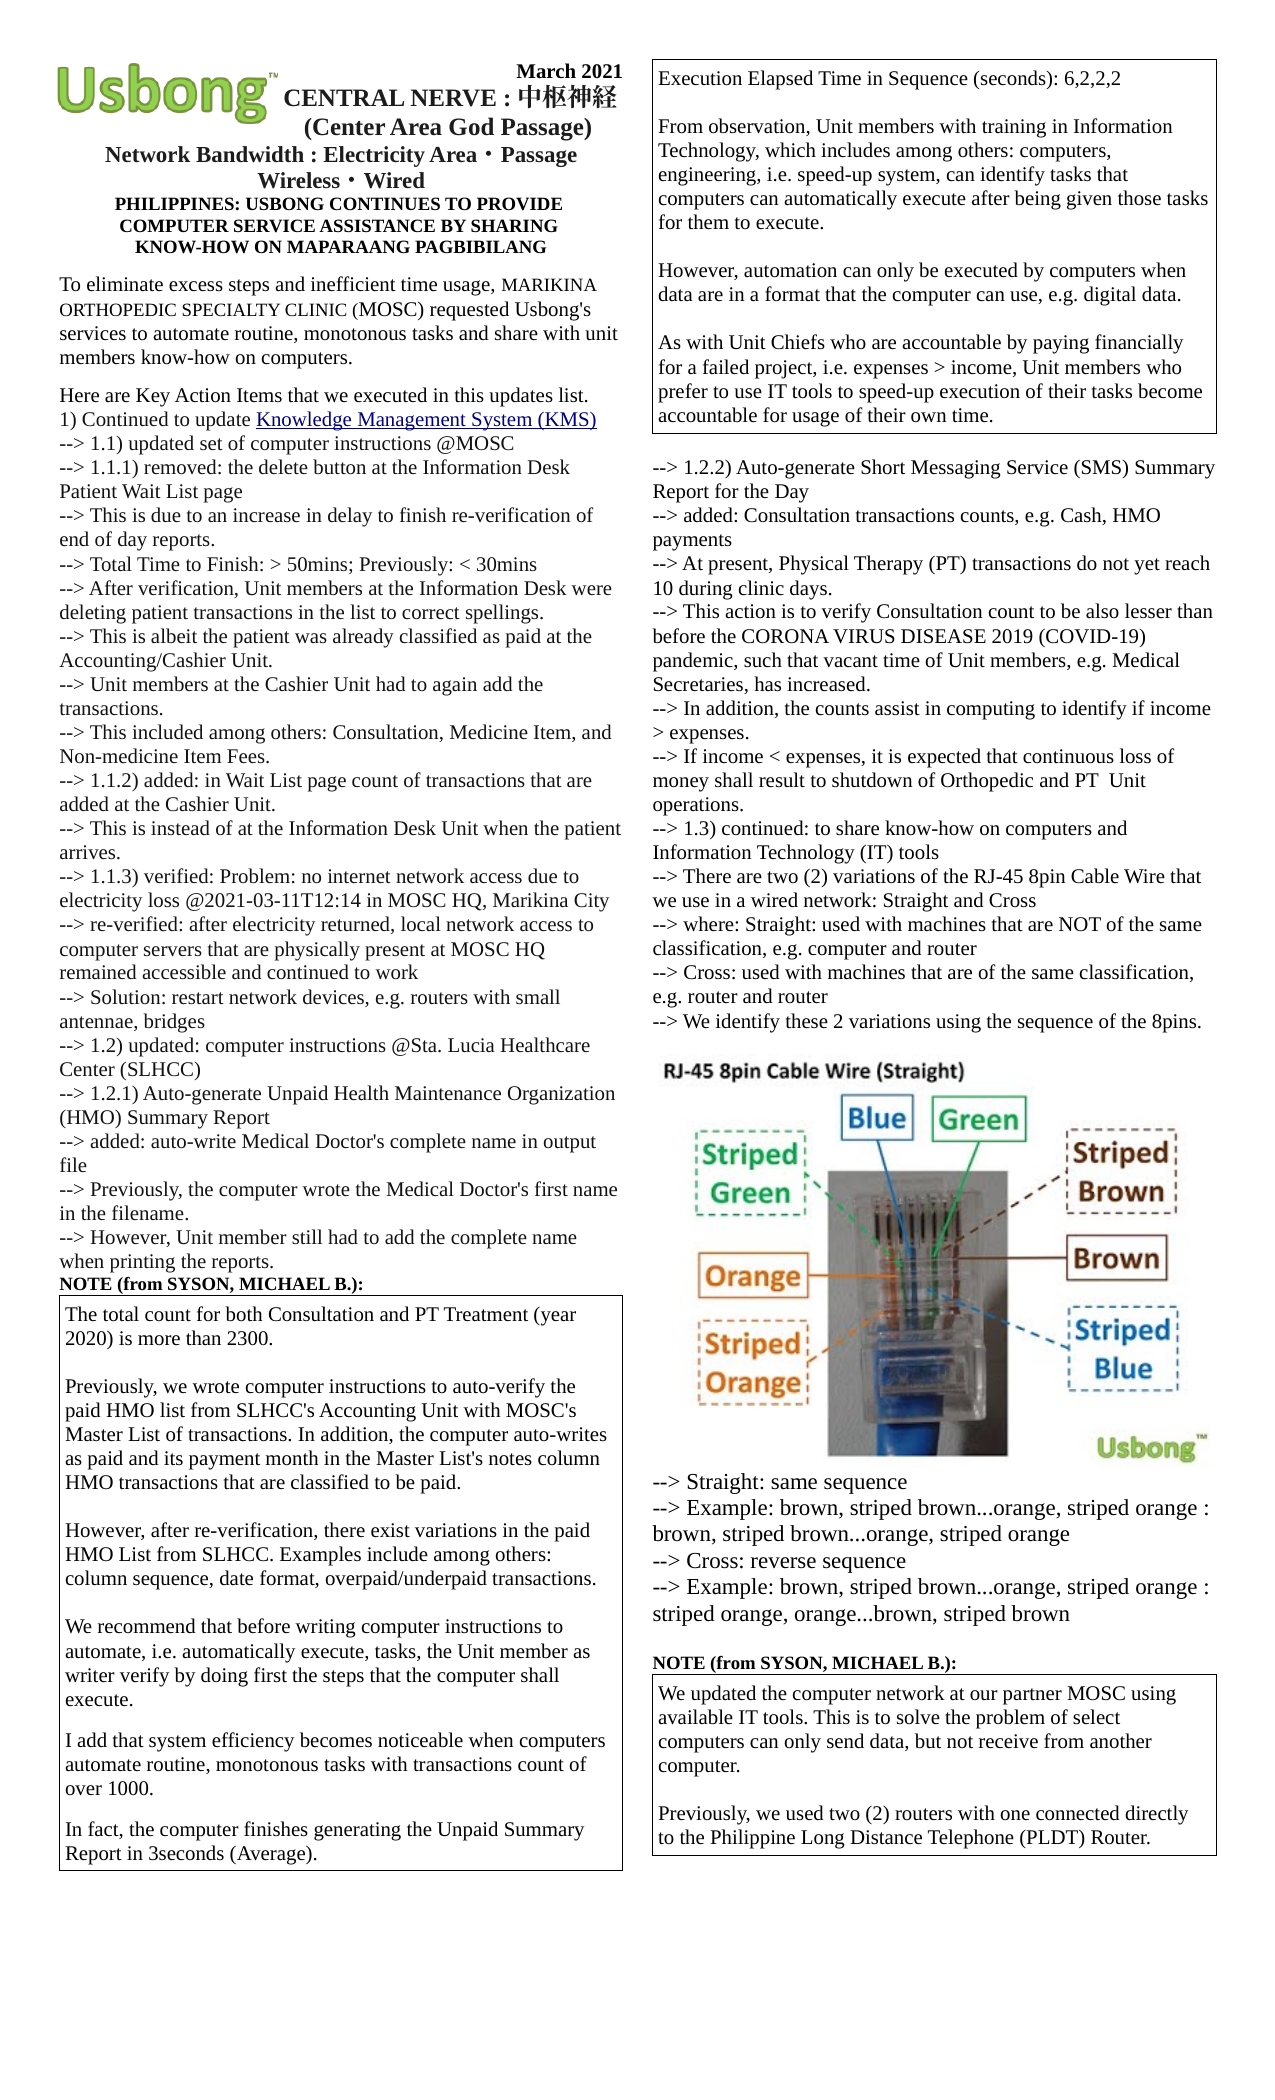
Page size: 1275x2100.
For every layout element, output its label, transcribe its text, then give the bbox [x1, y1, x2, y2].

text --> If income < expenses, it is expected that continuous loss of money shall result to shutdown of Orthopedic and PT Unit operations. [652, 744, 1216, 816]
text Wireless・Wired [59, 167, 623, 193]
text --> Total Time to Finish: > 50mins; Previously: < 30mins [59, 551, 623, 576]
text --> This is due to an increase in delay to finish re-verification of end of day reports. [59, 503, 623, 551]
text --> Cross: used with machines that are of the same classification, e.g. router and router [652, 960, 1216, 1008]
text --> 1.1.2) added: in Wait List page count of transactions that are added at the Cashier Unit. [59, 768, 623, 816]
picture [658, 1054, 1210, 1468]
text 1) Continued to update Knowledge Management System (KMS) [59, 407, 623, 431]
text --> However, Unit member still had to add the complete name when printing the reports. [59, 1225, 623, 1273]
text --> 1.2) updated: computer instructions @Sta. Lucia Healthcare Center (SLHCC) [59, 1033, 623, 1081]
text --> At present, Physical Therapy (PT) transactions do not yet reach 10 during clinic days. [652, 551, 1216, 599]
text --> added: Consultation transactions counts, e.g. Cash, HMO payments [652, 503, 1216, 551]
text --> This is albeit the patient was already classified as paid at the Accounting/Cashier Unit. [59, 624, 623, 672]
text --> 1.2.1) Auto-generate Unpaid Health Maintenance Organization (HMO) Summary Report [59, 1081, 623, 1129]
text COMPUTER SERVICE ASSISTANCE BY SHARING [59, 215, 623, 236]
text --> Example: brown, striped brown...orange, striped orange : brown, striped brown...orange, striped orange [652, 1494, 1216, 1547]
text CENTRAL NERVE : 中枢神経 (Center Area God Passage) [59, 83, 623, 141]
text --> 1.1.1) removed: the delete button at the Information Desk Patient Wait List page [59, 455, 623, 503]
text --> where: Straight: used with machines that are NOT of the same classification, e.g. computer and router [652, 912, 1216, 960]
text NOTE (from SYSON, MICHAEL B.): [59, 1273, 623, 1295]
text --> We identify these 2 variations using the sequence of the 8pins. [652, 1008, 1216, 1033]
text --> This included among others: Consultation, Medicine Item, and Non-medicine Item Fees. [59, 720, 623, 768]
table_header We updated the computer network at our partner MOSC using available IT tools. This is to solve the problem of select computers can only send data, but not receive from another computer. Previously, we used two (2) routers with one connected directly to the Philippine Long Distance Telephone (PLDT) Router. [653, 1675, 1216, 1855]
text --> Previously, the computer wrote the Medical Doctor's first name in the filename. [59, 1177, 623, 1225]
text Here are Key Action Items that we executed in this updates list. [59, 383, 623, 407]
text --> Unit members at the Cashier Unit had to again add the transactions. [59, 672, 623, 720]
text --> 1.3) continued: to share know-how on computers and Information Technology (IT) tools [652, 816, 1216, 864]
table_header The total count for both Consultation and PT Treatment (year 2020) is more than 2300. Previously, we wrote computer instructions to auto-verify the paid HMO list from SLHCC's Accounting Unit with MOSC's Master List of transactions. In addition, the computer auto-writes as paid and its payment month in the Master List's notes column HMO transactions that are classified to be paid. However, after re-verification, there exist variations in the paid HMO List from SLHCC. Examples include among others: column sequence, date format, overpaid/underpaid transactions. We recommend that before writing computer instructions to automate, i.e. automatically execute, tasks, the Unit member as writer verify by doing first the steps that the computer shall execute. I add that system efficiency becomes noticeable when computers automate routine, monotonous tasks with transactions count of over 1000. In fact, the computer finishes generating the Unpaid Summary Report in 3seconds (Average). [60, 1296, 622, 1870]
text --> added: auto-write Medical Doctor's complete name in output file [59, 1129, 623, 1177]
text --> 1.1) updated set of computer instructions @MOSC [59, 431, 623, 455]
text --> In addition, the counts assist in computing to identify if income > expenses. [652, 696, 1216, 744]
text NOTE (from SYSON, MICHAEL B.): [652, 1652, 1216, 1674]
text PHILIPPINES: USBONG CONTINU​ES TO PROVIDE [59, 193, 623, 215]
text --> After verification, Unit members at the Information Desk were deleting patient transactions in the list to correct spellings. [59, 576, 623, 624]
table_header Execution Elapsed Time in Sequence (seconds): 6,2,2,2 From observation, Unit members with training in Information Technology, which includes among others: computers, engineering, i.e. speed-up system, can identify tasks that computers can automatically execute after being given those tasks for them to execute. However, automation can only be executed by computers when data are in a format that the computer can use, e.g. digital data. As with Unit Chiefs who are accountable by paying financially for a failed project, i.e. expenses > income, Unit members who prefer to use IT tools to speed-up execution of their tasks become accountable for usage of their own time. [653, 60, 1216, 432]
text To eliminate excess steps and inefficient time usage, MARIKINA ORTHOPEDIC SPECIALTY CLINIC (MOSC) requested Usbong's services to automate routine, monotonous tasks and share with unit members know-how on computers. [59, 272, 623, 369]
text --> This is instead of at the Information Desk Unit when the patient arrives. [59, 816, 623, 864]
text --> re-verified: after electricity returned, local network access to computer servers that are physically present at MOSC HQ remained accessible and continued to work [59, 912, 623, 984]
text KNOW-HOW ON MAPARAANG PAGBIBILANG [59, 236, 623, 258]
text March 2021 [59, 59, 623, 83]
text --> There are two (2) variations of the RJ-45 8pin Cable Wire that we use in a wired network: Straight and Cross [652, 864, 1216, 912]
text --> Cross: reverse sequence [652, 1547, 1216, 1573]
text Network Bandwidth : Electricity Area・Passage [59, 141, 623, 167]
text --> Solution: restart network devices, e.g. routers with small antennae, bridges [59, 984, 623, 1033]
text --> This action is to verify Consultation count to be also lesser than before the CORONA VIRUS DISEASE 2019 (COVID-19) pandemic, such that vacant time of Unit members, e.g. Medical Secretaries, has increased. [652, 599, 1216, 696]
text --> Example: brown, striped brown...orange, striped orange : striped orange, orange...brown, striped brown [652, 1573, 1216, 1626]
text --> 1.2.2) Auto-generate Short Messaging Service (SMS) Summary Report for the Day [652, 455, 1216, 503]
text --> 1.1.3) verified: Problem: no internet network access due to electricity loss @2021-03-11T12:14 in MOSC HQ, Marikina City [59, 864, 623, 912]
picture [57, 63, 278, 124]
text --> Straight: same sequence [652, 1054, 1216, 1494]
